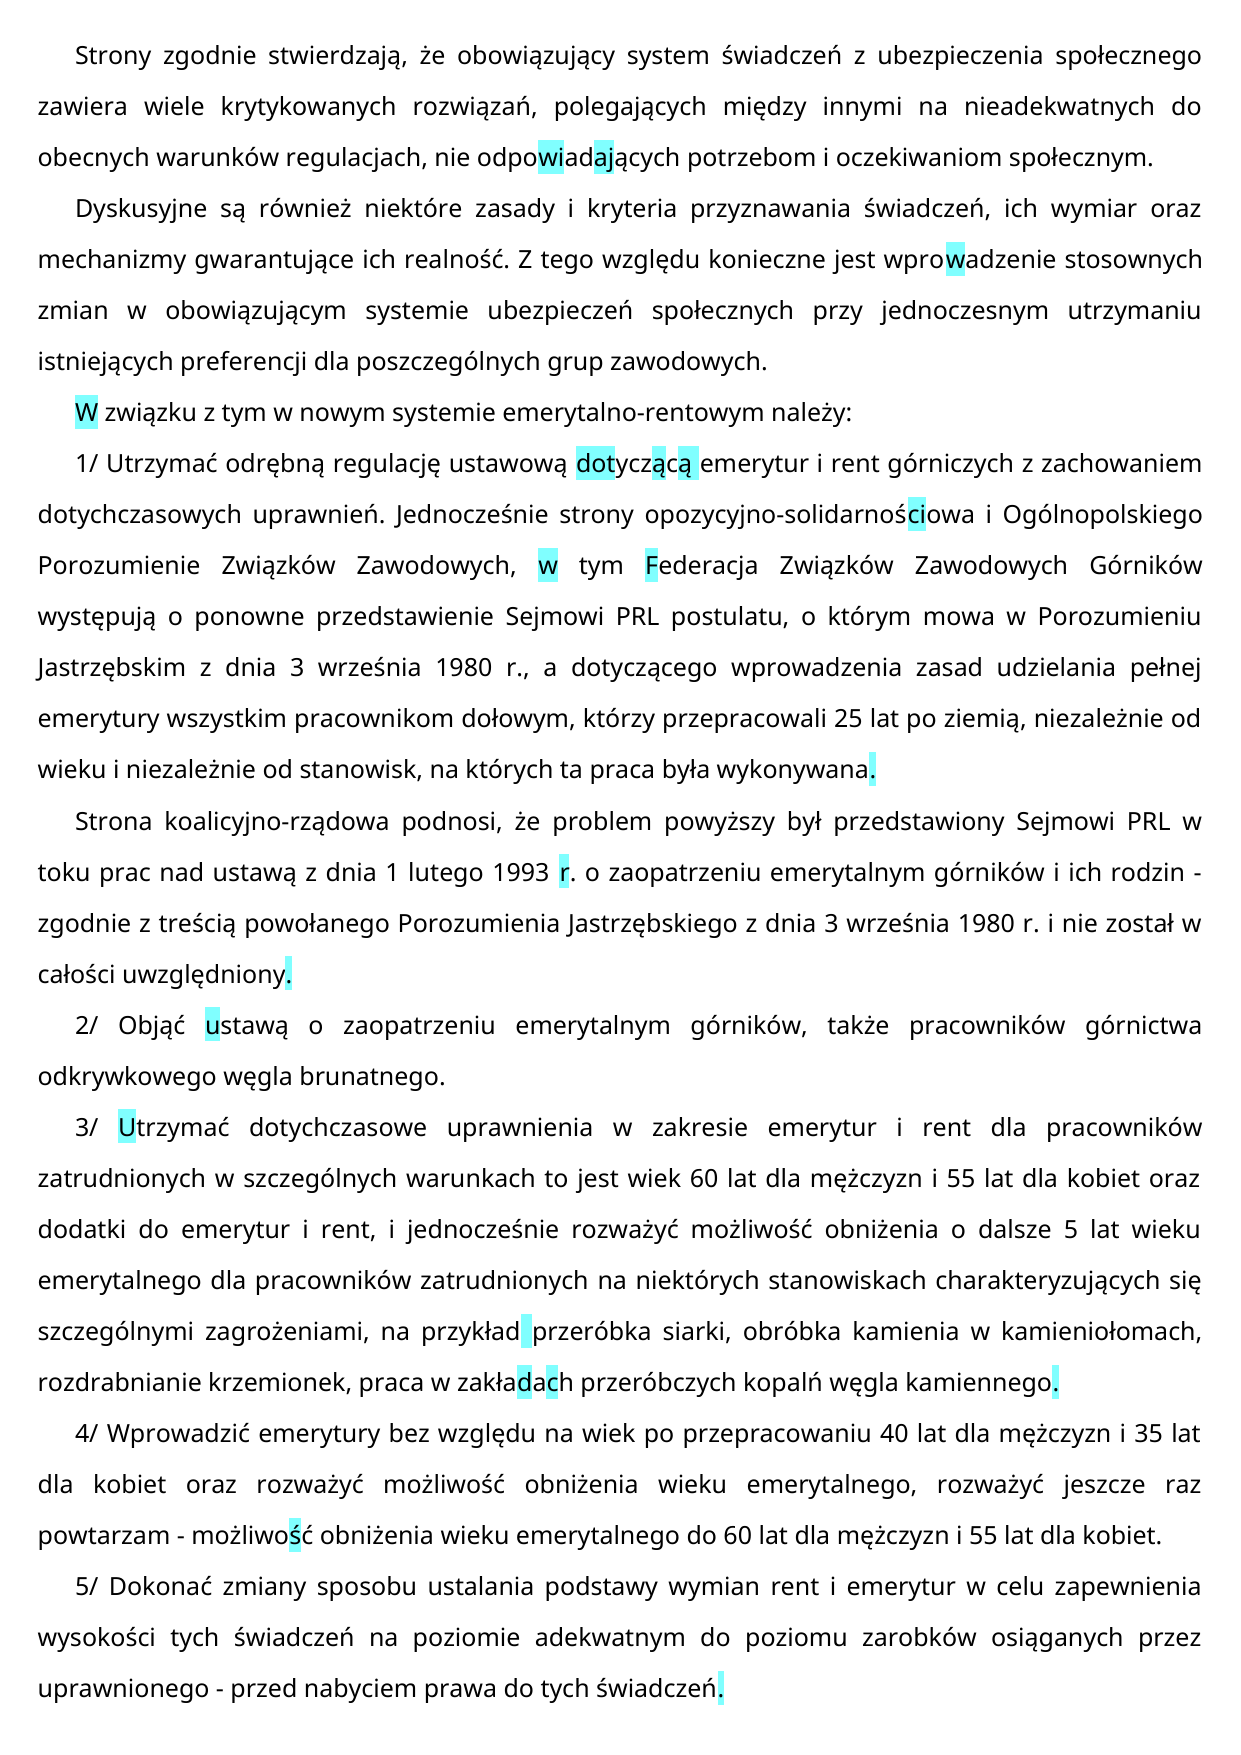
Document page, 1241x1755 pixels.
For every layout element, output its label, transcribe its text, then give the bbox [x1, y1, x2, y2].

text W związku z tym w nowym systemie emerytalno-rentowym należy: [37, 395, 1203, 429]
text 4/ Wprowadzić emerytury bez względu na wiek po przepracowaniu 40 lat dla mężczyzn i 35 lat dla kobiet oraz rozważyć możliwość obniżenia wieku emerytalnego, rozważyć jeszcze raz powtarzam - możliwość obniżenia wieku emerytalnego do 60 lat dla mężczyzn i 55 lat dla kobiet. [37, 1416, 1203, 1552]
text Strony zgodnie stwierdzają, że obowiązujący system świadczeń z ubezpieczenia społecznego zawiera wiele krytykowanych rozwiązań, polegających między innymi na nieadekwatnych do obecnych warunków regulacjach, nie odpowiadających potrzebom i oczekiwaniom społecznym. [37, 37, 1203, 174]
text Strona koalicyjno-rządowa podnosi, że problem powyższy był przedstawiony Sejmowi PRL w toku prac nad ustawą z dnia 1 lutego 1993 r. o zaopatrzeniu emerytalnym górników i ich rodzin - zgodnie z treścią powołanego Porozumienia Jastrzębskiego z dnia 3 września 1980 r. i nie został w całości uwzględniony. [37, 803, 1203, 990]
text 3/ Utrzymać dotychczasowe uprawnienia w zakresie emerytur i rent dla pracowników zatrudnionych w szczególnych warunkach to jest wiek 60 lat dla mężczyzn i 55 lat dla kobiet oraz dodatki do emerytur i rent, i jednocześnie rozważyć możliwość obniżenia o dalsze 5 lat wieku emerytalnego dla pracowników zatrudnionych na niektórych stanowiskach charakteryzujących się szczególnymi zagrożeniami, na przykład przeróbka siarki, obróbka kamienia w kamieniołomach, rozdrabnianie krzemionek, praca w zakładach przeróbczych kopalń węgla kamiennego. [37, 1109, 1203, 1399]
text 5/ Dokonać zmiany sposobu ustalania podstawy wymian rent i emerytur w celu zapewnienia wysokości tych świadczeń na poziomie adekwatnym do poziomu zarobków osiąganych przez uprawnionego - przed nabyciem prawa do tych świadczeń. [37, 1569, 1203, 1705]
text Dyskusyjne są również niektóre zasady i kryteria przyznawania świadczeń, ich wymiar oraz mechanizmy gwarantujące ich realność. Z tego względu konieczne jest wprowadzenie stosownych zmian w obowiązującym systemie ubezpieczeń społecznych przy jednoczesnym utrzymaniu istniejących preferencji dla poszczególnych grup zawodowych. [37, 191, 1203, 378]
text 2/ Objąć ustawą o zaopatrzeniu emerytalnym górników, także pracowników górnictwa odkrywkowego węgla brunatnego. [37, 1007, 1203, 1092]
text 1/ Utrzymać odrębną regulację ustawową dotyczącą emerytur i rent górniczych z zachowaniem dotychczasowych uprawnień. Jednocześnie strony opozycyjno-solidarnościowa i Ogólnopolskiego Porozumienie Związków Zawodowych, w tym Federacja Związków Zawodowych Górników występują o ponowne przedstawienie Sejmowi PRL postulatu, o którym mowa w Porozumieniu Jastrzębskim z dnia 3 września 1980 r., a dotyczącego wprowadzenia zasad udzielania pełnej emerytury wszystkim pracownikom dołowym, którzy przepracowali 25 lat po ziemią, niezależnie od wieku i niezależnie od stanowisk, na których ta praca była wykonywana. [37, 446, 1203, 786]
